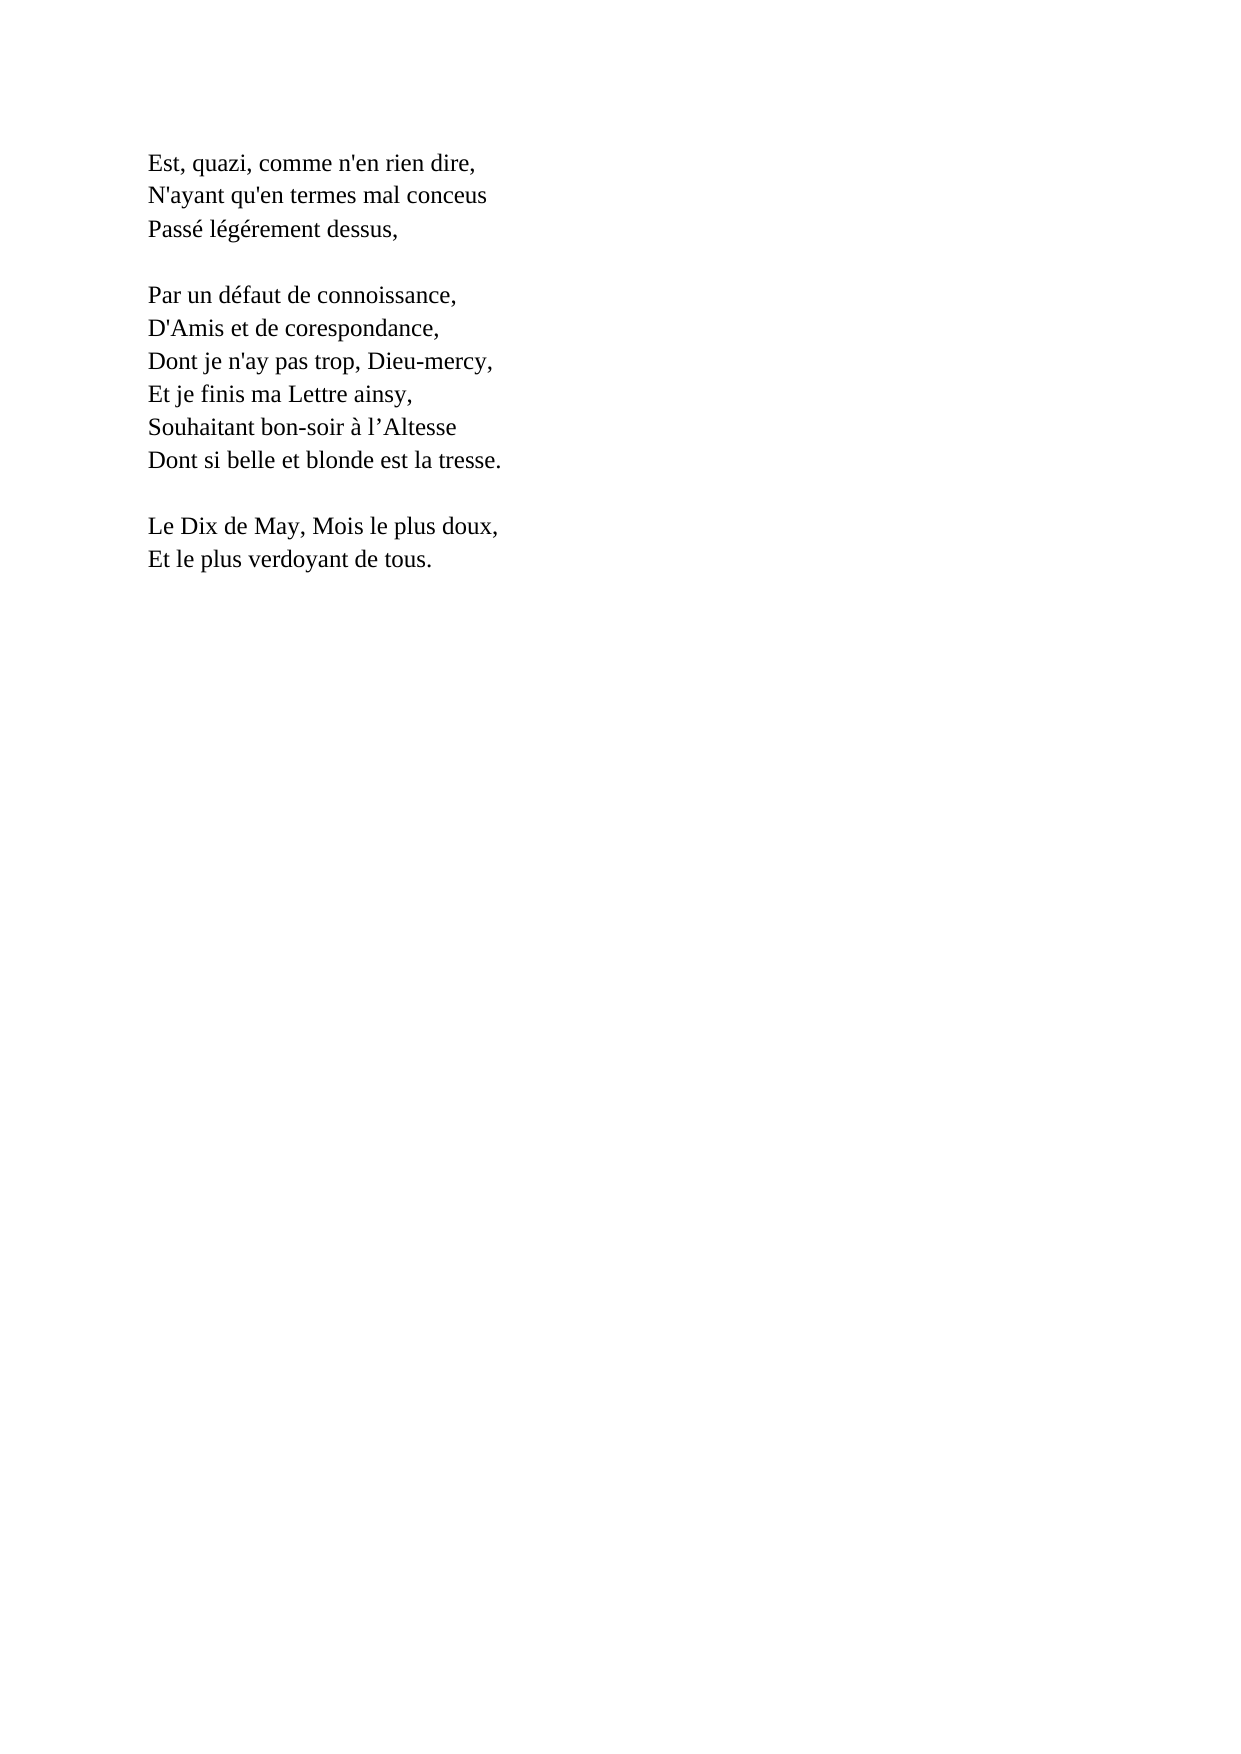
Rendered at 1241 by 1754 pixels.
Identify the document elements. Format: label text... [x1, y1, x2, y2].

text N'ayant qu'en termes mal conceus [148, 181, 1093, 209]
text Dont si belle et blonde est la tresse. [148, 445, 1093, 473]
text Et je finis ma Lettre ainsy, [148, 379, 1093, 407]
text Par un défaut de connoissance, [148, 280, 1093, 308]
text Passé légérement dessus, [148, 214, 1093, 242]
text Souhaitant bon-soir à l’Altesse [148, 412, 1093, 441]
text D'Amis et de corespondance, [148, 313, 1093, 341]
text Est, quazi, comme n'en rien dire, [148, 148, 1093, 176]
text Dont je n'ay pas trop, Dieu-mercy, [148, 346, 1093, 374]
text Le Dix de May, Mois le plus doux, [148, 511, 1093, 539]
text Et le plus verdoyant de tous. [148, 544, 1093, 573]
